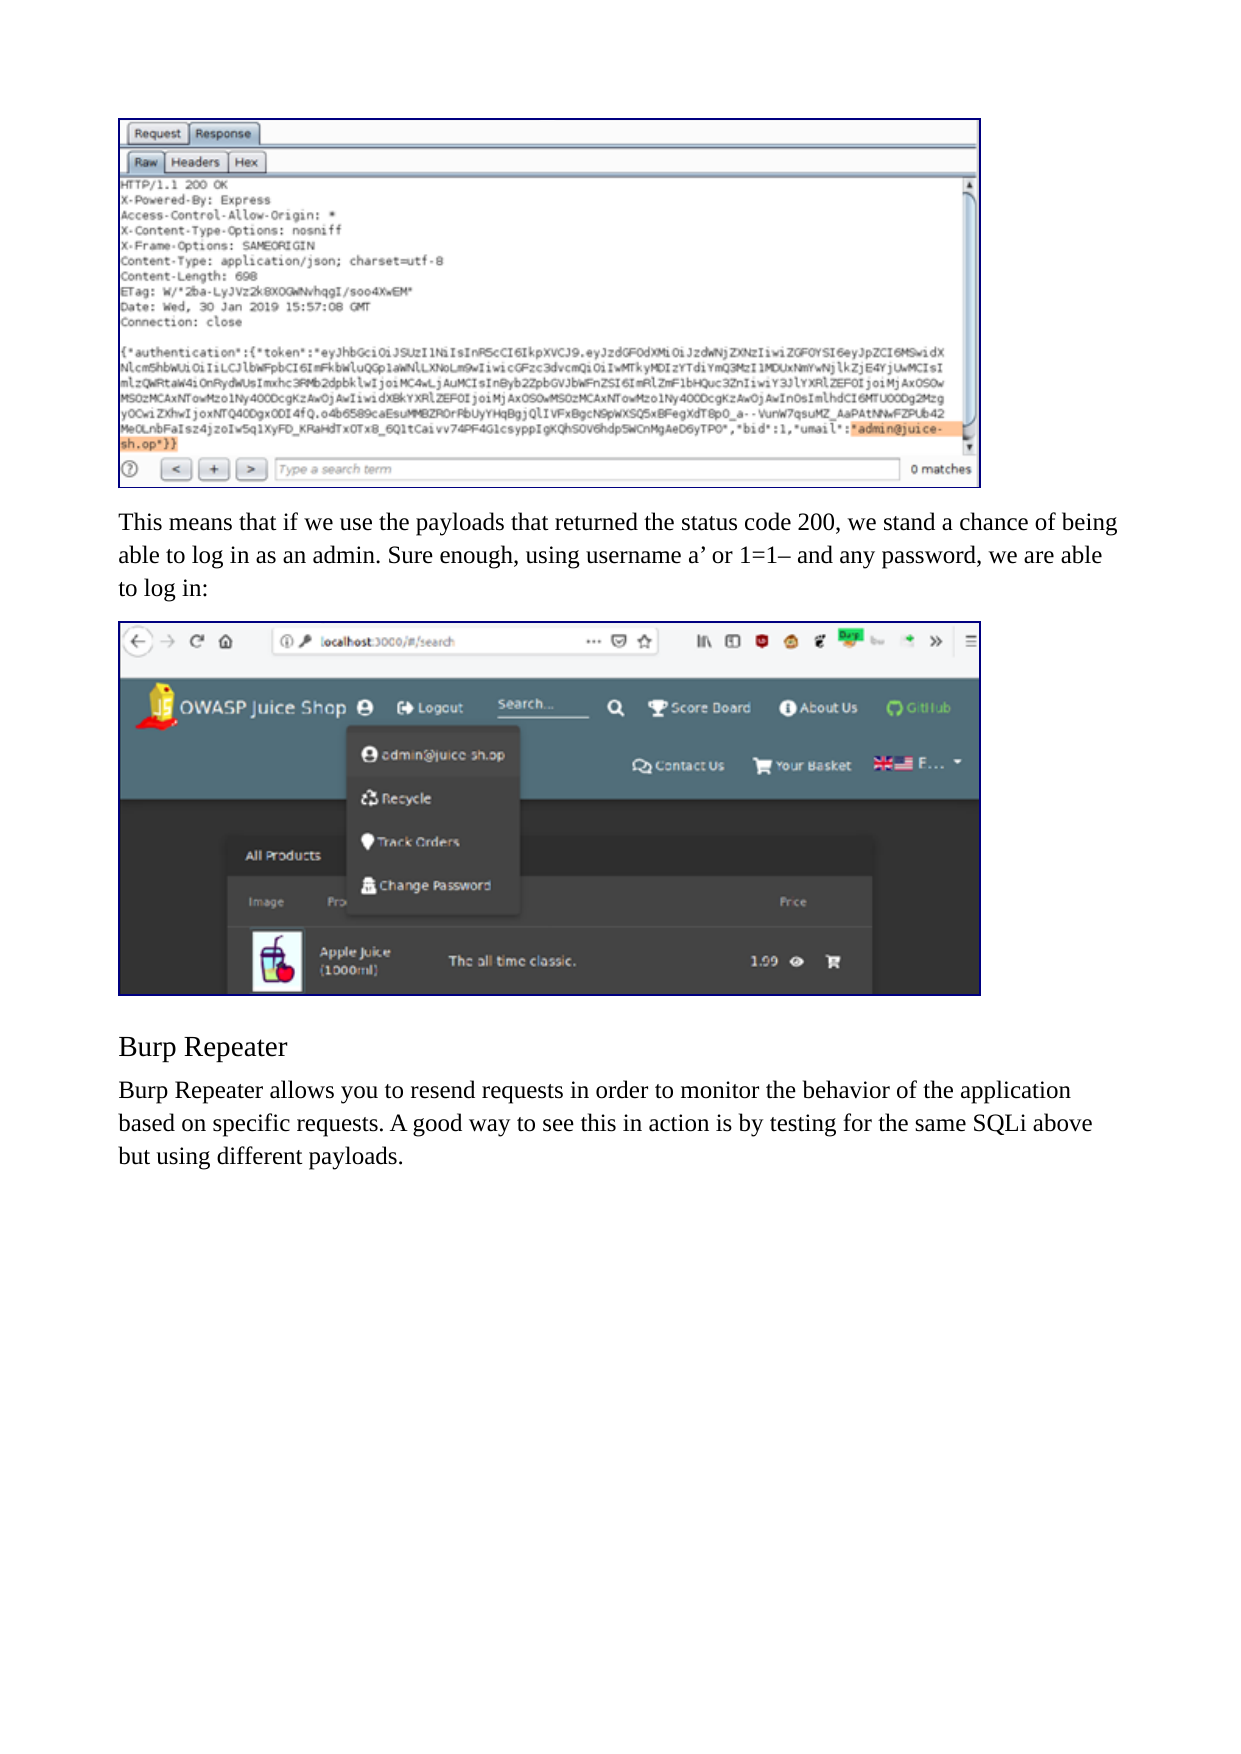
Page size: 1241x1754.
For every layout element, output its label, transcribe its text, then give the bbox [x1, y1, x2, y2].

picture [120, 623, 979, 994]
picture [120, 120, 979, 487]
text This means that if we use the payloads that returned the status code 200, we stand a chance of being able to log in as an admin. Sure enough, using username a’ or 1=1– and any password, we are able to log in: [118, 507, 1122, 602]
text Burp Repeater allows you to resend requests in order to monitor the behavior of the application based on specific requests. A good way to see this in action is by testing for the same SQLi above but using different payloads. [118, 1075, 1122, 1170]
subtitle Burp Repeater [118, 1029, 1122, 1063]
